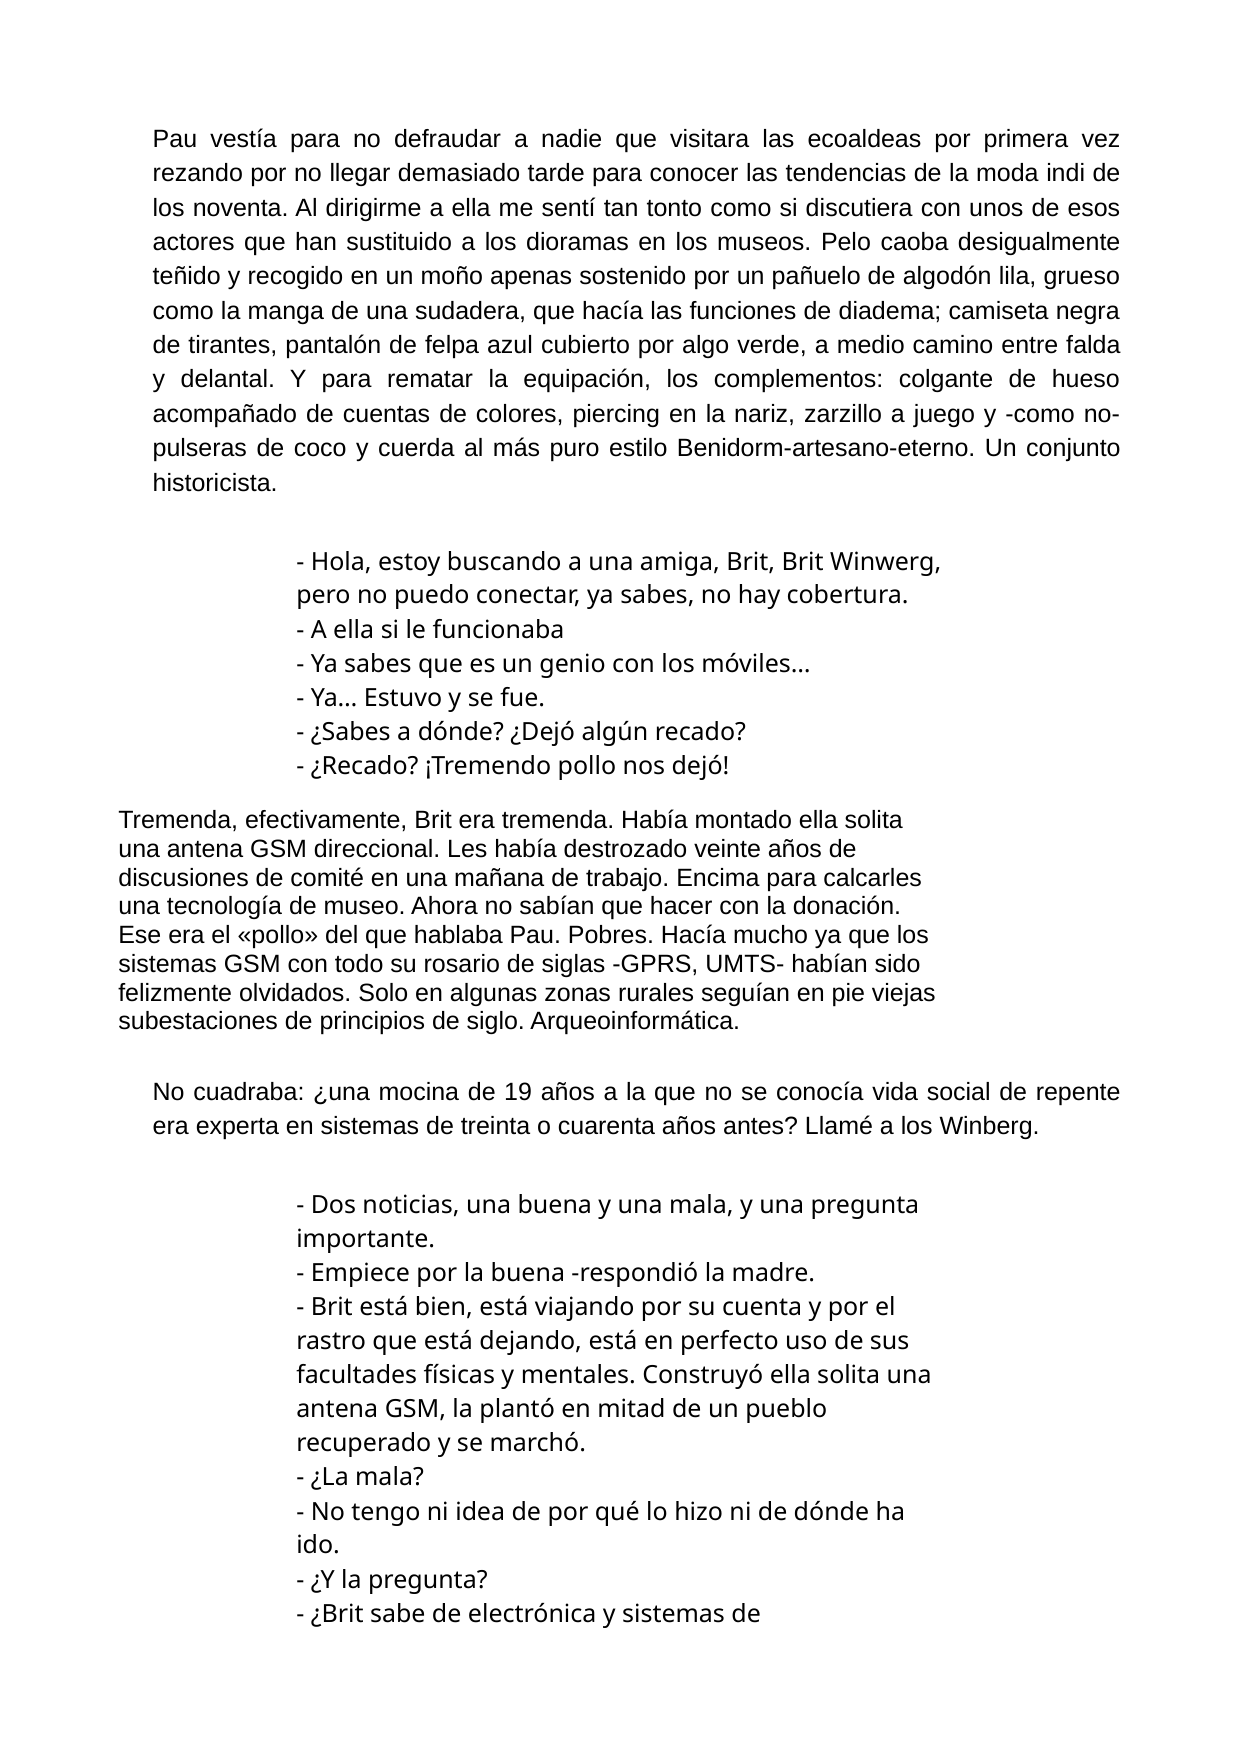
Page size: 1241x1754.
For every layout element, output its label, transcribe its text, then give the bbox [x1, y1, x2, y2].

text - Dos noticias, una buena y una mala, y una pregunta importante. - Empiece por la buena -respondió la madre. - Brit está bien, está viajando por su cuenta y por el rastro que está dejando, está en perfecto uso de sus facultades físicas y mentales. Construyó ella solita una antena GSM, la plantó en mitad de un pueblo recuperado y se marchó. - ¿La mala? - No tengo ni idea de por qué lo hizo ni de dónde ha ido. - ¿Y la pregunta? - ¿Brit sabe de electrónica y sistemas de [296, 1187, 944, 1629]
text Tremenda, efectivamente, Brit era tremenda. Había montado ella solita una antena GSM direccional. Les había destrozado veinte años de discusiones de comité en una mañana de trabajo. Encima para calcarles una tecnología de museo. Ahora no sabían que hacer con la donación. Ese era el «pollo» del que hablaba Pau. Pobres. Hacía mucho ya que los sistemas GSM con todo su rosario de siglas -GPRS, UMTS- habían sido felizmente olvidados. Solo en algunas zonas rurales seguían en pie viejas subestaciones de principios de siglo. Arqueoinformática. [118, 805, 944, 1035]
text No cuadraba: ¿una mocina de 19 años a la que no se conocía vida social de repente era experta en sistemas de treinta o cuarenta años antes? Llamé a los Winberg. [152, 1071, 1122, 1140]
text - Hola, estoy buscando a una amiga, Brit, Brit Winwerg, pero no puedo conectar, ya sabes, no hay cobertura. - A ella si le funcionaba - Ya sabes que es un genio con los móviles… - Ya… Estuvo y se fue. - ¿Sabes a dónde? ¿Dejó algún recado? - ¿Recado? ¡Tremendo pollo nos dejó! [296, 543, 944, 782]
text Pau vestía para no defraudar a nadie que visitara las ecoaldeas por primera vez rezando por no llegar demasiado tarde para conocer las tendencias de la moda indi de los noventa. Al dirigirme a ella me sentí tan tonto como si discutiera con unos de esos actores que han sustituido a los dioramas en los museos. Pelo caoba desigualmente teñido y recogido en un moño apenas sostenido por un pañuelo de algodón lila, grueso como la manga de una sudadera, que hacía las funciones de diadema; camiseta negra de tirantes, pantalón de felpa azul cubierto por algo verde, a medio camino entre falda y delantal. Y para rematar la equipación, los complementos: colgante de hueso acompañado de cuentas de colores, piercing en la nariz, zarzillo a juego y -como no- pulseras de coco y cuerda al más puro estilo Benidorm-artesano-eterno. Un conjunto historicista. [152, 118, 1122, 496]
